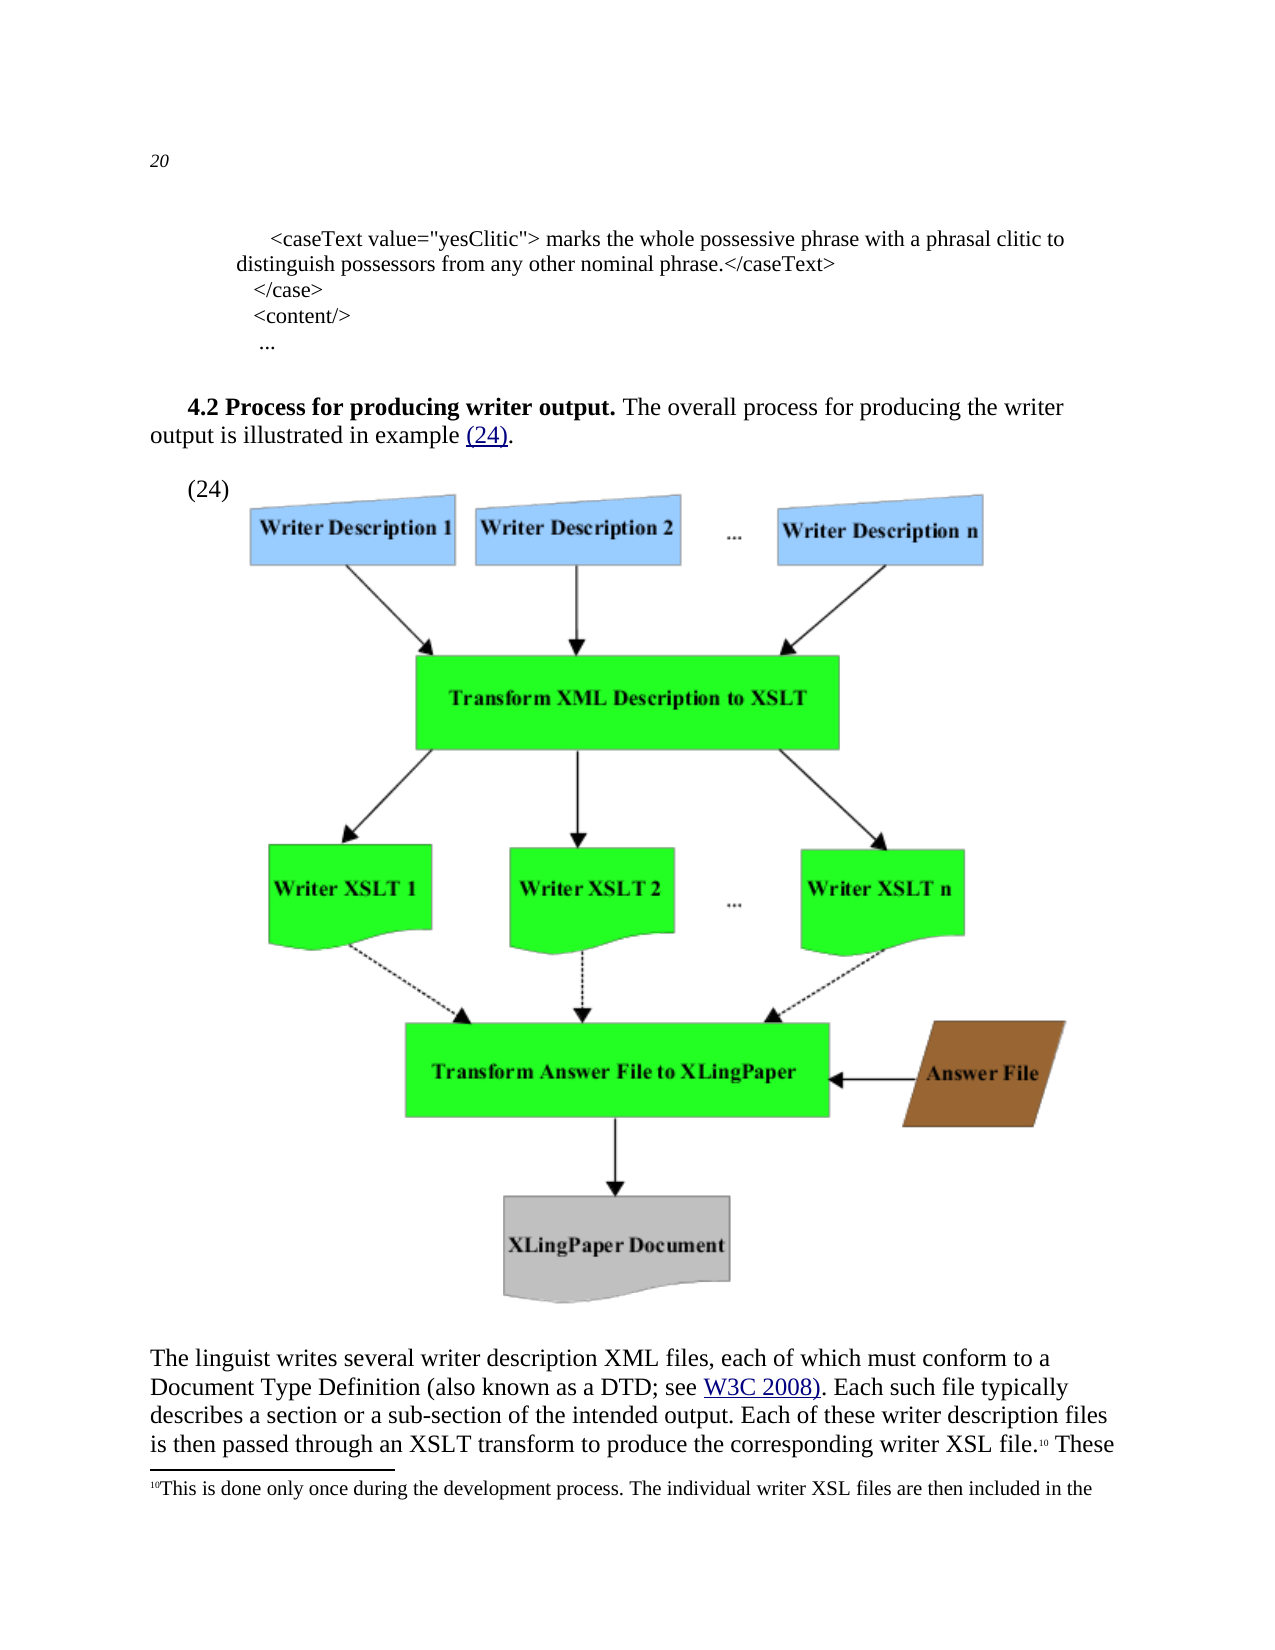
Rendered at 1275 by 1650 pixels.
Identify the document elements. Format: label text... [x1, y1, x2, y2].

table_header (24) [188, 474, 236, 1318]
table_header [188, 225, 236, 354]
text 4.2 Process for producing writer output. The overall process for producing the writer output is illustrated in example (24). [150, 392, 1125, 449]
text The linguist writes several writer description XML files, each of which must conform to a Document Type Definition (also known as a DTD; see W3C 2008). Each such file typically describes a section or a sub-section of the intended output. Each of these writer description files is then passed through an XSLT transform to produce the corresponding writer XSL file.10 These [150, 1343, 1125, 1458]
text 10This is done only once during the development process. The individual writer XSL files are then included in the installation package as part of PAWS. [150, 1476, 1125, 1500]
table_header <caseText value="yesClitic"> marks the whole possessive phrase with a phrasal clitic to distinguish possessors from any other nominal phrase.</caseText> </case> <content/> ... [236, 225, 1125, 354]
picture [236, 474, 1080, 1318]
